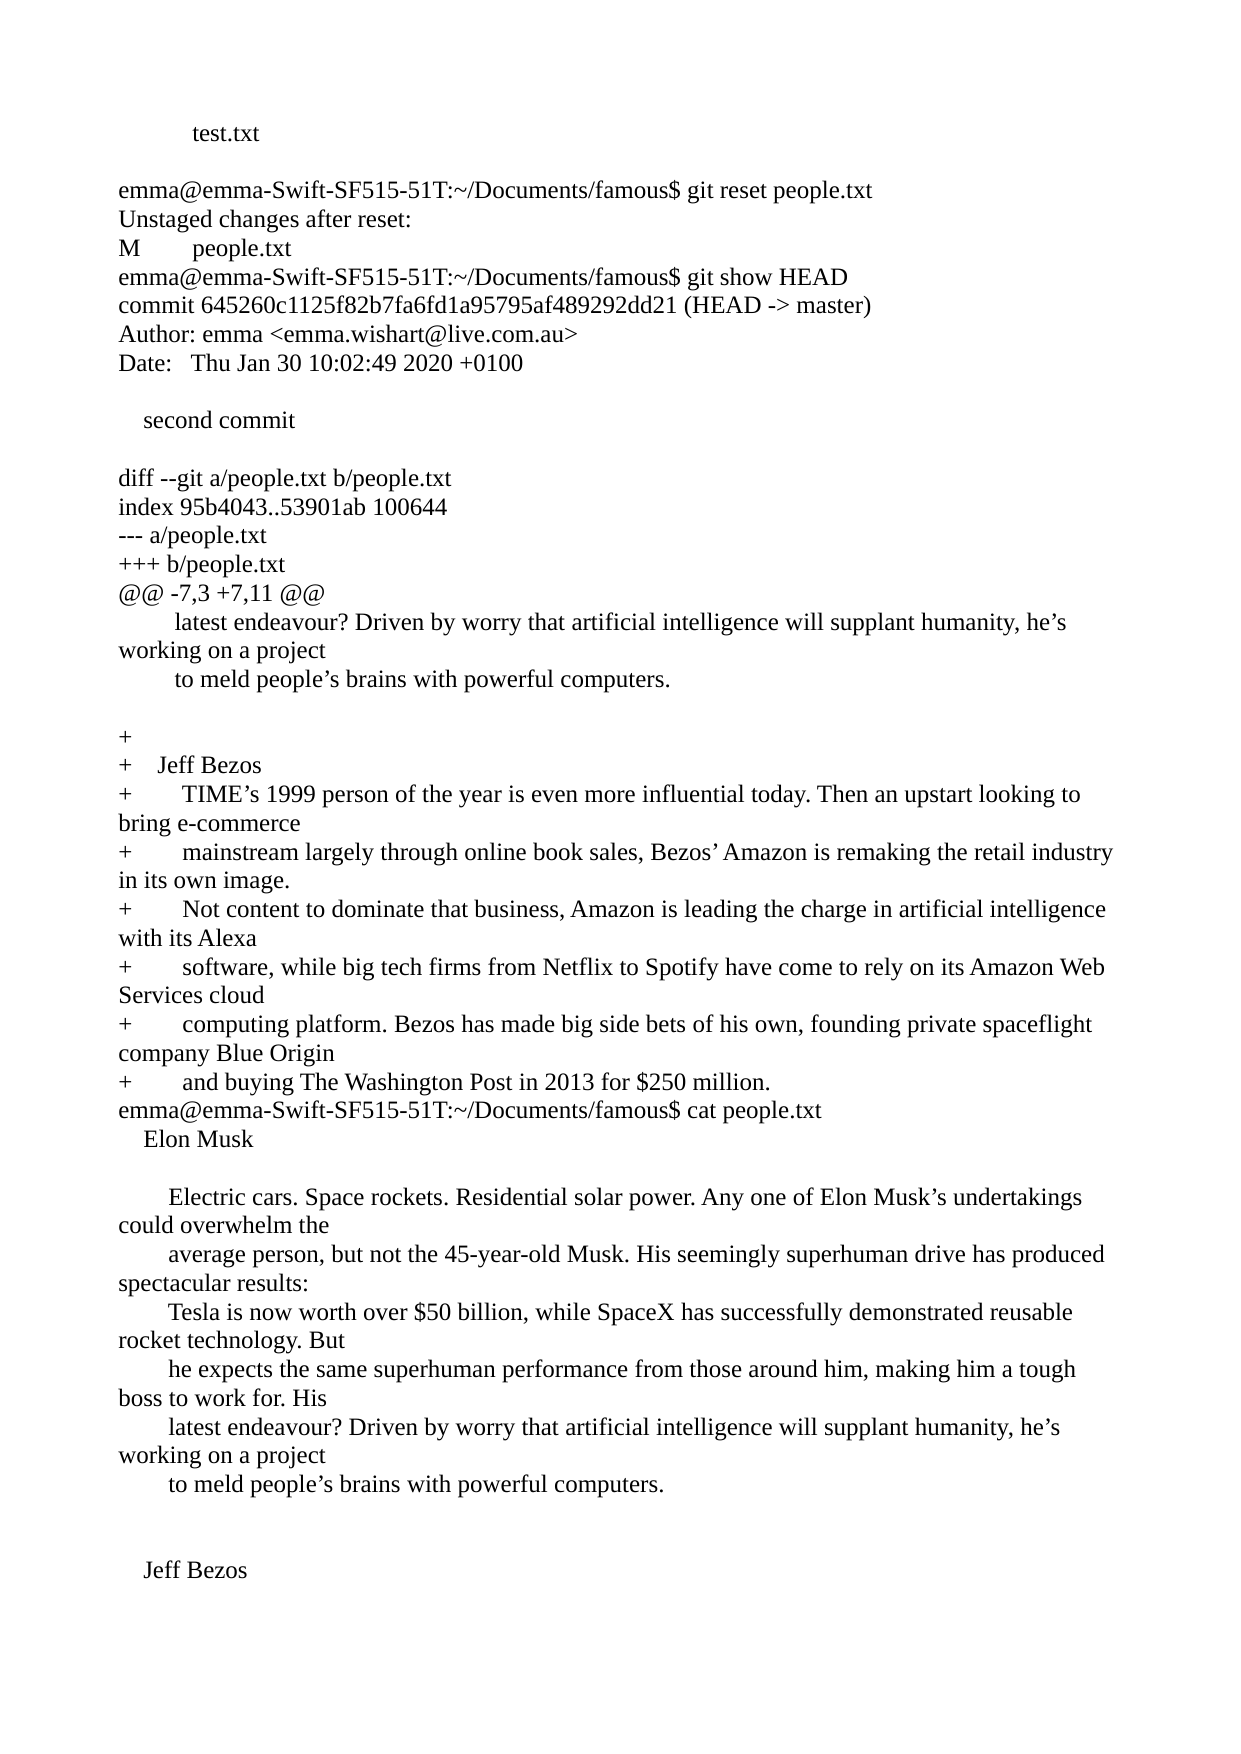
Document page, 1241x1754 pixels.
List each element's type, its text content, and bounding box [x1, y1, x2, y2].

text Date: Thu Jan 30 10:02:49 2020 +0100 [118, 348, 1122, 377]
text emma@emma-Swift-SF515-51T:~/Documents/famous$ git show HEAD [118, 262, 1122, 291]
text Tesla is now worth over $50 billion, while SpaceX has successfully demonstrated reusable rocket technology. But [118, 1297, 1122, 1354]
text second commit [118, 406, 1122, 434]
text @@ -7,3 +7,11 @@ [118, 578, 1122, 607]
text he expects the same superhuman performance from those around him, making him a tough boss to work for. His [118, 1354, 1122, 1412]
text to meld people’s brains with powerful computers. [118, 664, 1122, 693]
text to meld people’s brains with powerful computers. [118, 1469, 1122, 1498]
text Author: emma <emma.wishart@live.com.au> [118, 319, 1122, 348]
text Jeff Bezos [118, 1556, 1122, 1584]
text + Jeff Bezos [118, 751, 1122, 779]
text --- a/people.txt [118, 521, 1122, 549]
text Elon Musk [118, 1124, 1122, 1153]
text average person, but not the 45-year-old Musk. His seemingly superhuman drive has produced spectacular results: [118, 1239, 1122, 1297]
text index 95b4043..53901ab 100644 [118, 492, 1122, 521]
text + mainstream largely through online book sales, Bezos’ Amazon is remaking the retail industry in its own image. [118, 837, 1122, 894]
text + [118, 722, 1122, 751]
text + software, while big tech firms from Netflix to Spotify have come to rely on its Amazon Web Services cloud [118, 952, 1122, 1009]
text latest endeavour? Driven by worry that artificial intelligence will supplant humanity, he’s working on a project [118, 607, 1122, 664]
text latest endeavour? Driven by worry that artificial intelligence will supplant humanity, he’s working on a project [118, 1412, 1122, 1469]
text + computing platform. Bezos has made big side bets of his own, founding private spaceflight company Blue Origin [118, 1009, 1122, 1067]
text emma@emma-Swift-SF515-51T:~/Documents/famous$ cat people.txt [118, 1096, 1122, 1124]
text + Not content to dominate that business, Amazon is leading the charge in artificial intelligence with its Alexa [118, 894, 1122, 952]
text diff --git a/people.txt b/people.txt [118, 463, 1122, 492]
text M people.txt [118, 233, 1122, 262]
text + and buying The Washington Post in 2013 for $250 million. [118, 1067, 1122, 1096]
text + TIME’s 1999 person of the year is even more influential today. Then an upstart looking to bring e-commerce [118, 779, 1122, 837]
text Unstaged changes after reset: [118, 204, 1122, 233]
text emma@emma-Swift-SF515-51T:~/Documents/famous$ git reset people.txt [118, 176, 1122, 204]
text Electric cars. Space rockets. Residential solar power. Any one of Elon Musk’s undertakings could overwhelm the [118, 1182, 1122, 1239]
text +++ b/people.txt [118, 549, 1122, 578]
text test.txt [118, 118, 1122, 147]
text commit 645260c1125f82b7fa6fd1a95795af489292dd21 (HEAD -> master) [118, 291, 1122, 319]
